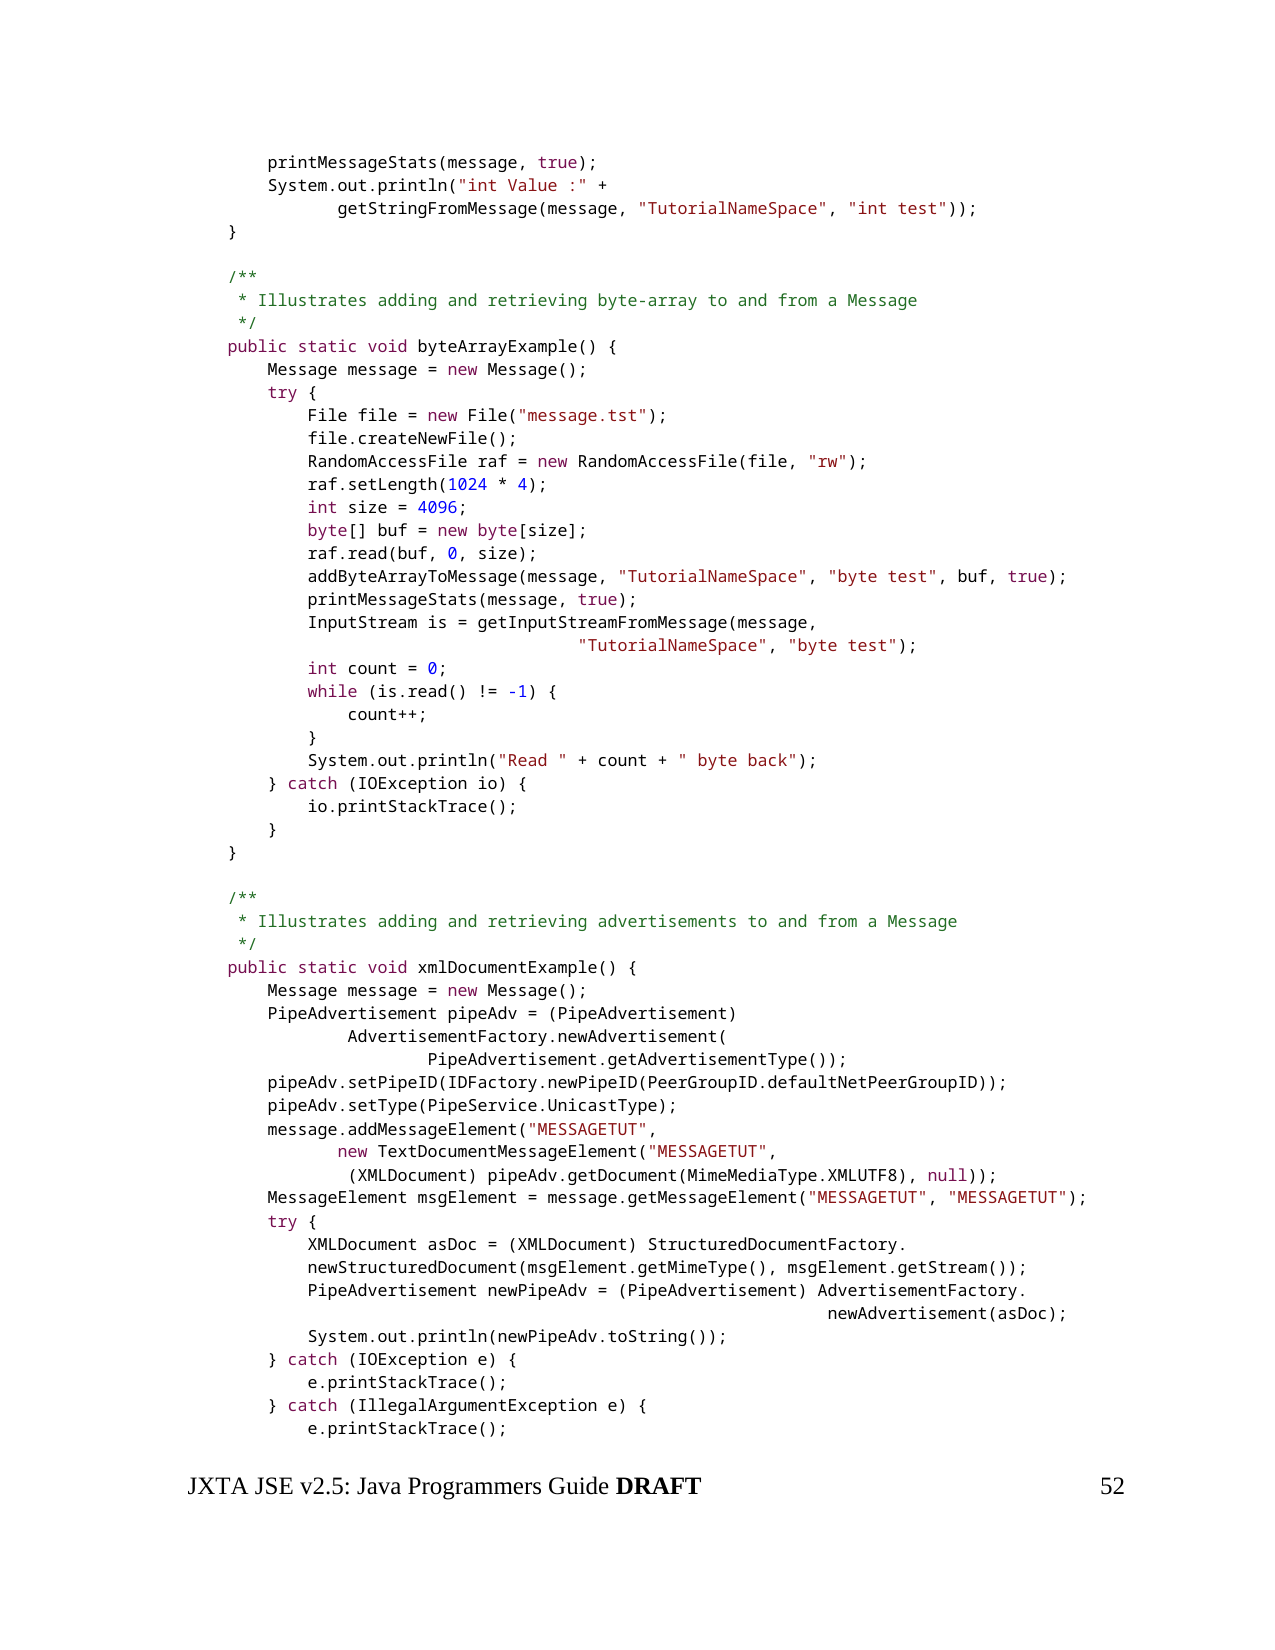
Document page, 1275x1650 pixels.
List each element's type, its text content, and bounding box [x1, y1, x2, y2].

text "TutorialNameSpace", "byte test"); [187, 633, 1125, 656]
text PipeAdvertisement newPipeAdv = (PipeAdvertisement) AdvertisementFactory. [187, 1278, 1125, 1301]
text */ [187, 311, 1125, 334]
text * Illustrates adding and retrieving byte-array to and from a Message [187, 288, 1125, 311]
text public static void xmlDocumentExample() { [187, 956, 1125, 979]
text MessageElement msgElement = message.getMessageElement("MESSAGETUT", "MESSAGETUT"); [187, 1186, 1229, 1209]
text raf.read(buf, 0, size); [187, 541, 1125, 564]
text byte[] buf = new byte[size]; [187, 518, 1125, 541]
text count++; [187, 702, 1125, 726]
text System.out.println("int Value :" + [187, 173, 1125, 196]
text } [187, 818, 1125, 841]
text file.createNewFile(); [187, 426, 1125, 449]
text PipeAdvertisement pipeAdv = (PipeAdvertisement) [187, 1002, 1125, 1025]
text public static void byteArrayExample() { [187, 334, 1125, 357]
text } [187, 726, 1125, 748]
text /** [187, 265, 1125, 288]
text pipeAdv.setPipeID(IDFactory.newPipeID(PeerGroupID.defaultNetPeerGroupID)); [187, 1071, 1125, 1094]
text printMessageStats(message, true); [187, 150, 1125, 173]
text } catch (IllegalArgumentException e) { [187, 1393, 1125, 1416]
text } [187, 841, 1125, 864]
text int size = 4096; [187, 495, 1125, 518]
text newStructuredDocument(msgElement.getMimeType(), msgElement.getStream()); [187, 1255, 1125, 1278]
text addByteArrayToMessage(message, "TutorialNameSpace", "byte test", buf, true); [187, 564, 1125, 587]
text File file = new File("message.tst"); [187, 403, 1125, 426]
text (XMLDocument) pipeAdv.getDocument(MimeMediaType.XMLUTF8), null)); [187, 1163, 1125, 1186]
text } catch (IOException e) { [187, 1347, 1125, 1370]
text XMLDocument asDoc = (XMLDocument) StructuredDocumentFactory. [187, 1232, 1125, 1255]
text } catch (IOException io) { [187, 772, 1125, 794]
text int count = 0; [187, 656, 1125, 679]
text System.out.println(newPipeAdv.toString()); [187, 1324, 1125, 1347]
text Message message = new Message(); [187, 979, 1125, 1002]
text try { [187, 380, 1125, 403]
text InputStream is = getInputStreamFromMessage(message, [187, 610, 1125, 633]
text getStringFromMessage(message, "TutorialNameSpace", "int test")); [187, 196, 1125, 219]
text io.printStackTrace(); [187, 794, 1125, 818]
text newAdvertisement(asDoc); [187, 1301, 1125, 1324]
text message.addMessageElement("MESSAGETUT", [187, 1117, 1125, 1140]
text } [187, 219, 1125, 242]
text RandomAccessFile raf = new RandomAccessFile(file, "rw"); [187, 449, 1125, 472]
text pipeAdv.setType(PipeService.UnicastType); [187, 1094, 1125, 1117]
text raf.setLength(1024 * 4); [187, 472, 1125, 495]
text */ [187, 933, 1125, 956]
text PipeAdvertisement.getAdvertisementType()); [187, 1048, 1125, 1071]
text /** [187, 887, 1125, 910]
text try { [187, 1209, 1125, 1232]
text while (is.read() != -1) { [187, 679, 1125, 702]
text e.printStackTrace(); [187, 1416, 1125, 1439]
text AdvertisementFactory.newAdvertisement( [187, 1025, 1125, 1048]
text * Illustrates adding and retrieving advertisements to and from a Message [187, 910, 1125, 933]
text System.out.println("Read " + count + " byte back"); [187, 748, 1125, 772]
text e.printStackTrace(); [187, 1370, 1125, 1393]
text Message message = new Message(); [187, 357, 1125, 380]
text new TextDocumentMessageElement("MESSAGETUT", [187, 1140, 1125, 1163]
text printMessageStats(message, true); [187, 587, 1125, 610]
